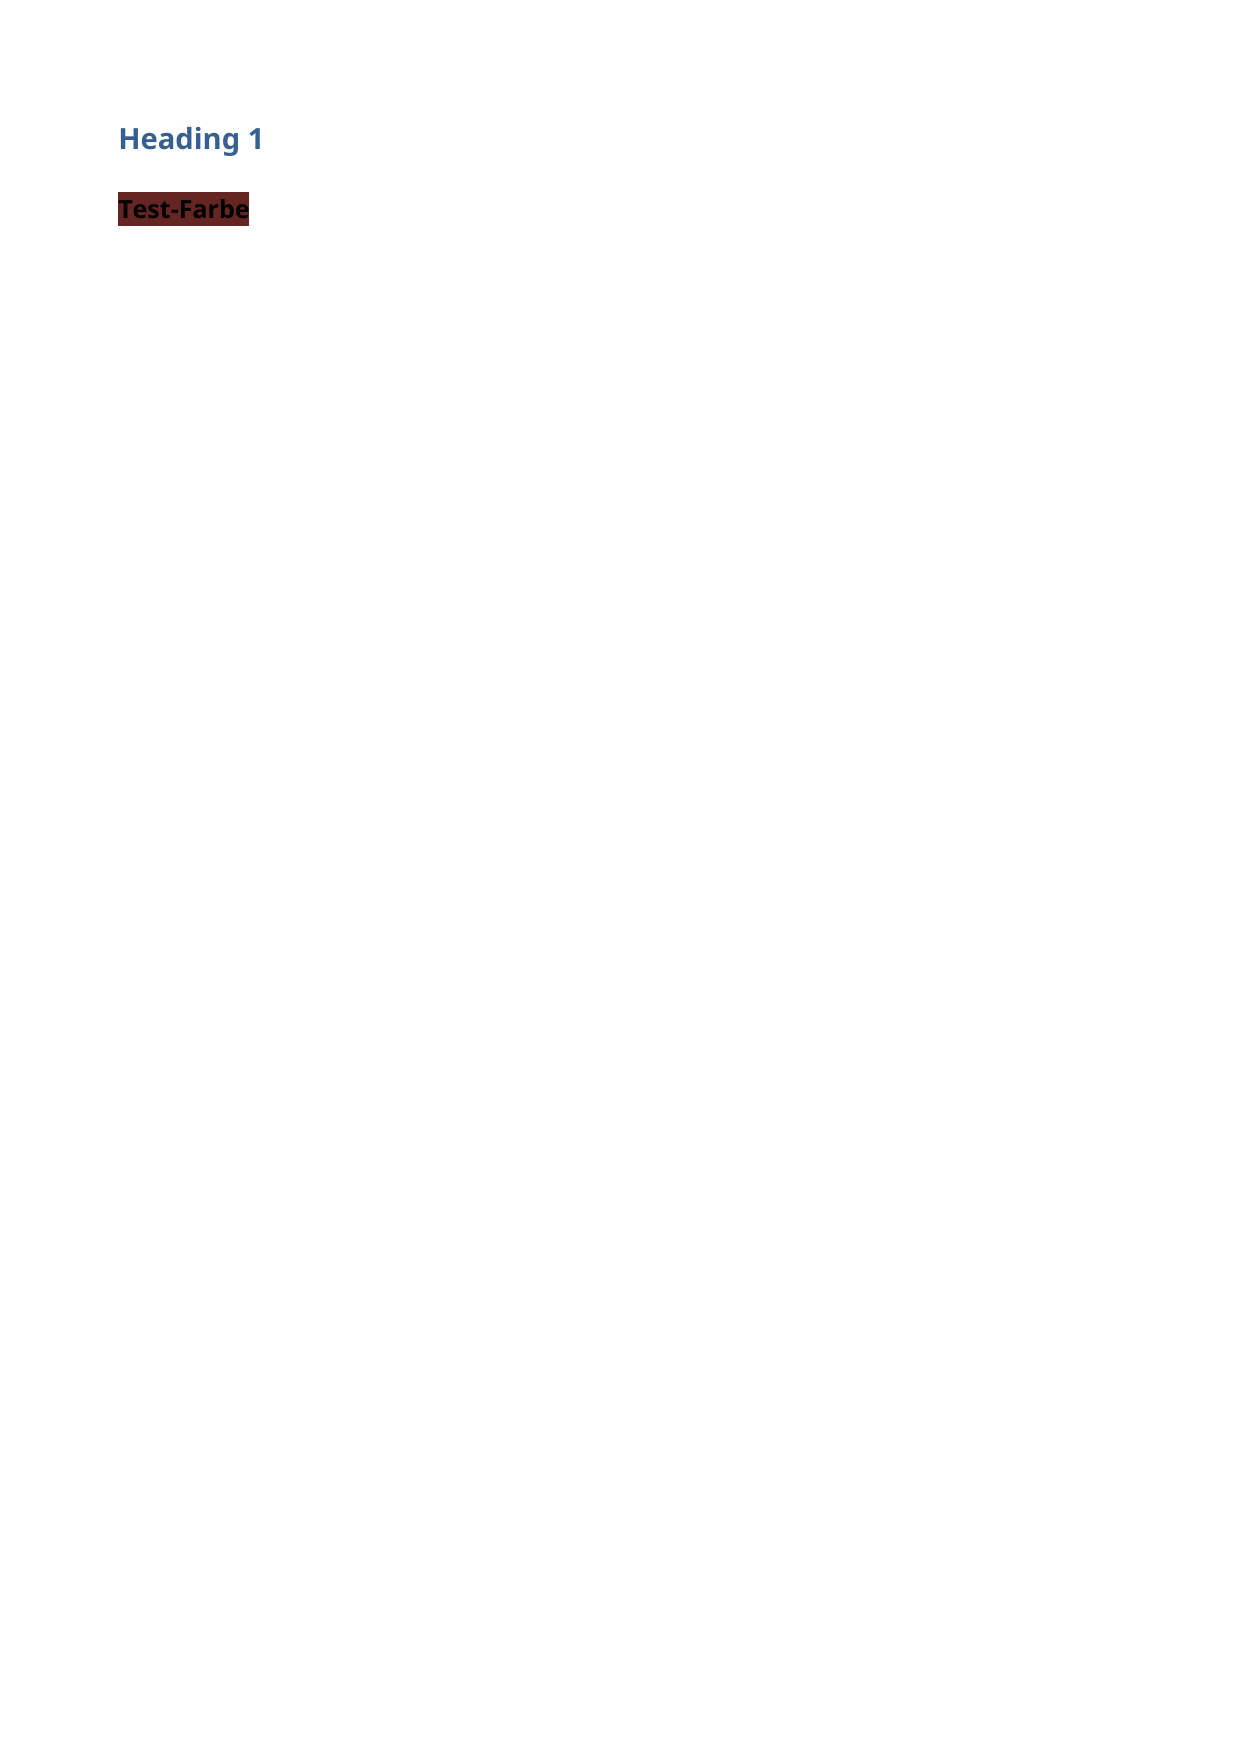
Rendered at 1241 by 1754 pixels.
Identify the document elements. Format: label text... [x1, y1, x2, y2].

subtitle Heading 1 [118, 118, 1122, 158]
text Test-Farbe [118, 192, 1122, 226]
